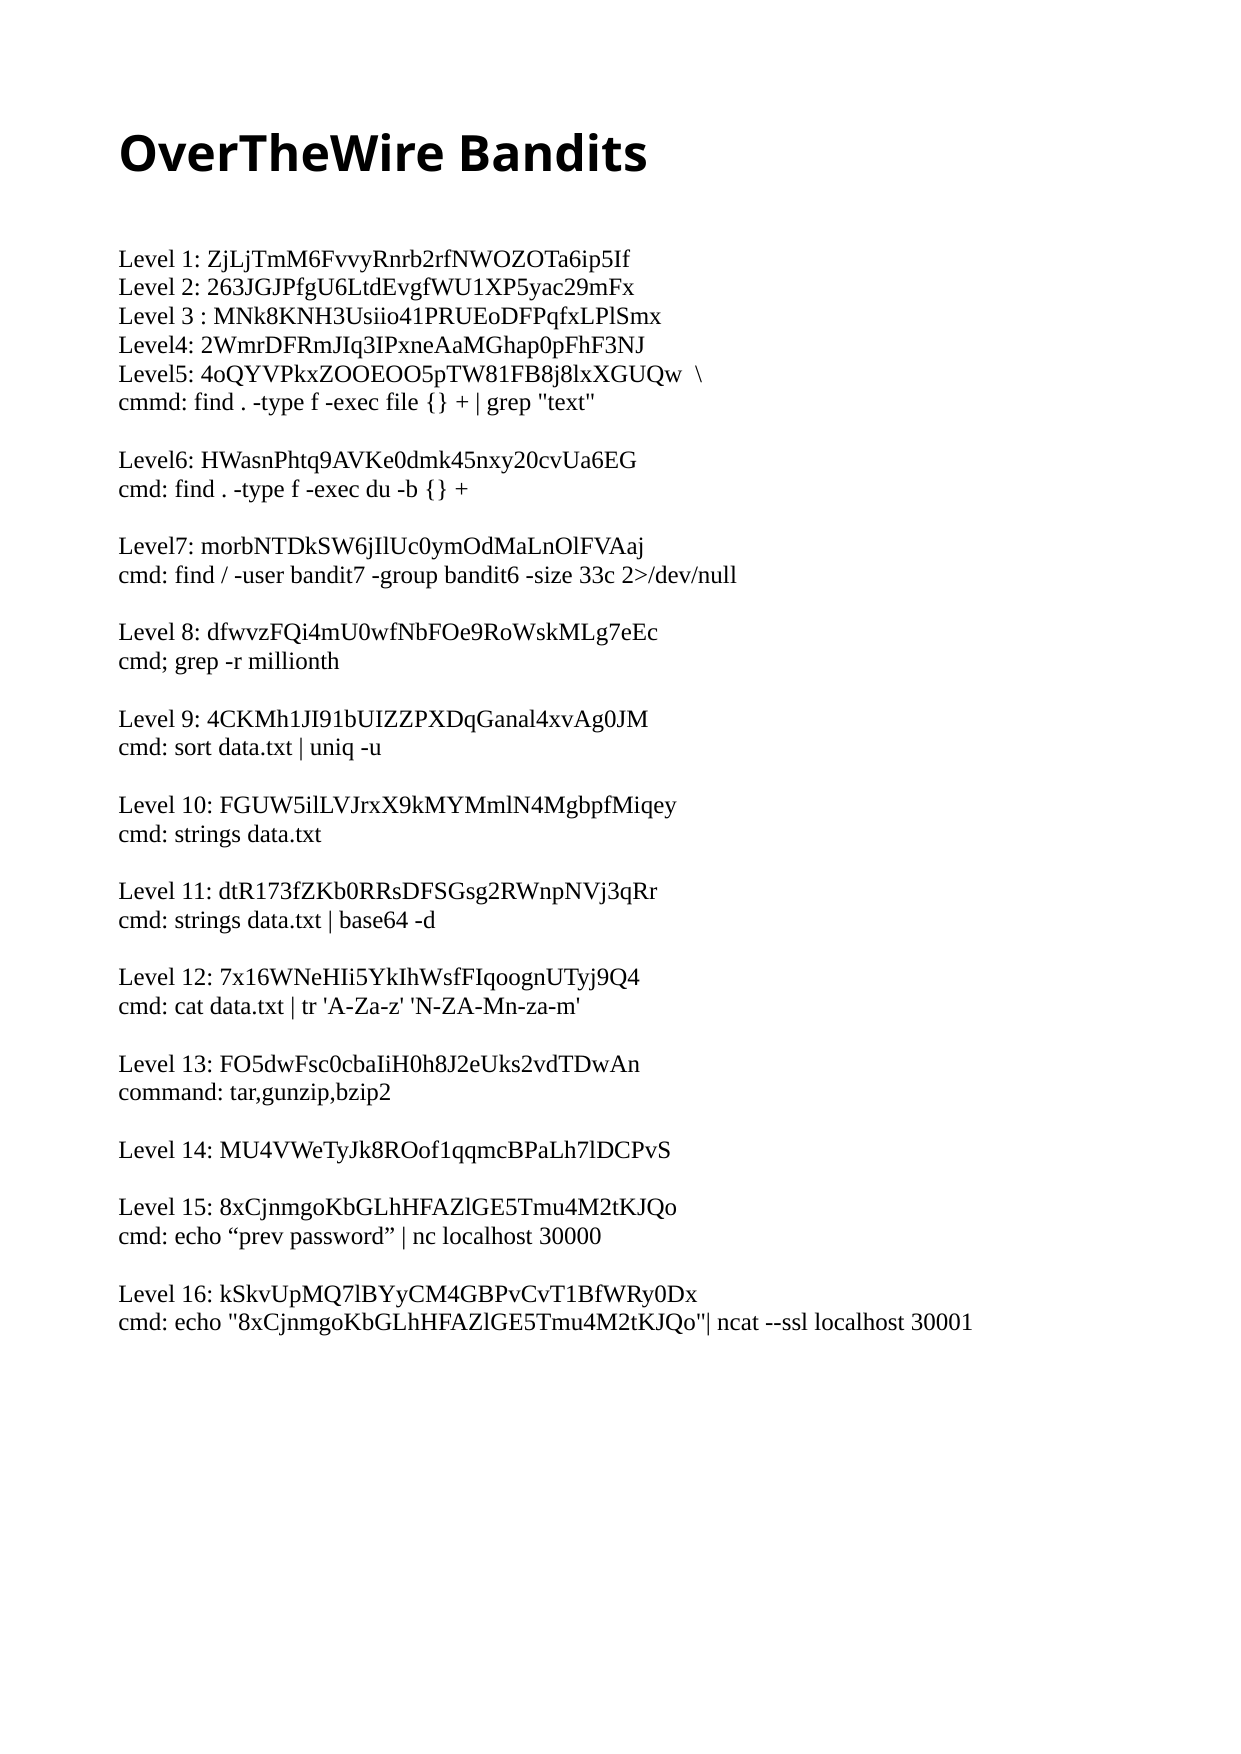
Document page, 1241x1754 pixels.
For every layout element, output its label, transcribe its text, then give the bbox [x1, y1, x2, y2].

text Level6: HWasnPhtq9AVKe0dmk45nxy20cvUa6EG [118, 445, 1122, 474]
text Level 3 : MNk8KNH3Usiio41PRUEoDFPqfxLPlSmx [118, 301, 1122, 330]
text OverTheWire Bandits [118, 118, 1122, 186]
text Level 10: FGUW5ilLVJrxX9kMYMmlN4MgbpfMiqey [118, 790, 1122, 819]
text Level 2: 263JGJPfgU6LtdEvgfWU1XP5yac29mFx [118, 272, 1122, 301]
text Level 8: dfwvzFQi4mU0wfNbFOe9RoWskMLg7eEc [118, 617, 1122, 646]
text cmd: strings data.txt [118, 819, 1122, 847]
text Level 12: 7x16WNeHIi5YkIhWsfFIqoognUTyj9Q4 [118, 962, 1122, 991]
text cmd: find . -type f -exec du -b {} + [118, 474, 1122, 502]
text Level 13: FO5dwFsc0cbaIiH0h8J2eUks2vdTDwAn [118, 1049, 1122, 1077]
text Level4: 2WmrDFRmJIq3IPxneAaMGhap0pFhF3NJ [118, 330, 1122, 359]
text cmd: echo "8xCjnmgoKbGLhHFAZlGE5Tmu4M2tKJQo"| ncat --ssl localhost 30001 [118, 1307, 1122, 1336]
text cmd: cat data.txt | tr 'A-Za-z' 'N-ZA-Mn-za-m' [118, 991, 1122, 1020]
text Level 1: ZjLjTmM6FvvyRnrb2rfNWOZOTa6ip5If [118, 244, 1122, 272]
text Level 15: 8xCjnmgoKbGLhHFAZlGE5Tmu4M2tKJQo [118, 1192, 1122, 1221]
text Level 14: MU4VWeTyJk8ROof1qqmcBPaLh7lDCPvS [118, 1135, 1122, 1164]
text cmd: echo “prev password” | nc localhost 30000 [118, 1221, 1122, 1250]
text cmd: sort data.txt | uniq -u [118, 732, 1122, 761]
text cmd; grep -r millionth [118, 646, 1122, 675]
text cmd: strings data.txt | base64 -d [118, 905, 1122, 934]
text command: tar,gunzip,bzip2 [118, 1077, 1122, 1106]
text cmd: find / -user bandit7 -group bandit6 -size 33c 2>/dev/null [118, 560, 1122, 589]
text Level 16: kSkvUpMQ7lBYyCM4GBPvCvT1BfWRy0Dx [118, 1279, 1122, 1307]
text Level5: 4oQYVPkxZOOEOO5pTW81FB8j8lxXGUQw \ [118, 359, 1122, 387]
text Level 11: dtR173fZKb0RRsDFSGsg2RWnpNVj3qRr [118, 876, 1122, 905]
text Level 9: 4CKMh1JI91bUIZZPXDqGanal4xvAg0JM [118, 704, 1122, 732]
text cmmd: find . -type f -exec file {} + | grep "text" [118, 387, 1122, 416]
text Level7: morbNTDkSW6jIlUc0ymOdMaLnOlFVAaj [118, 531, 1122, 560]
